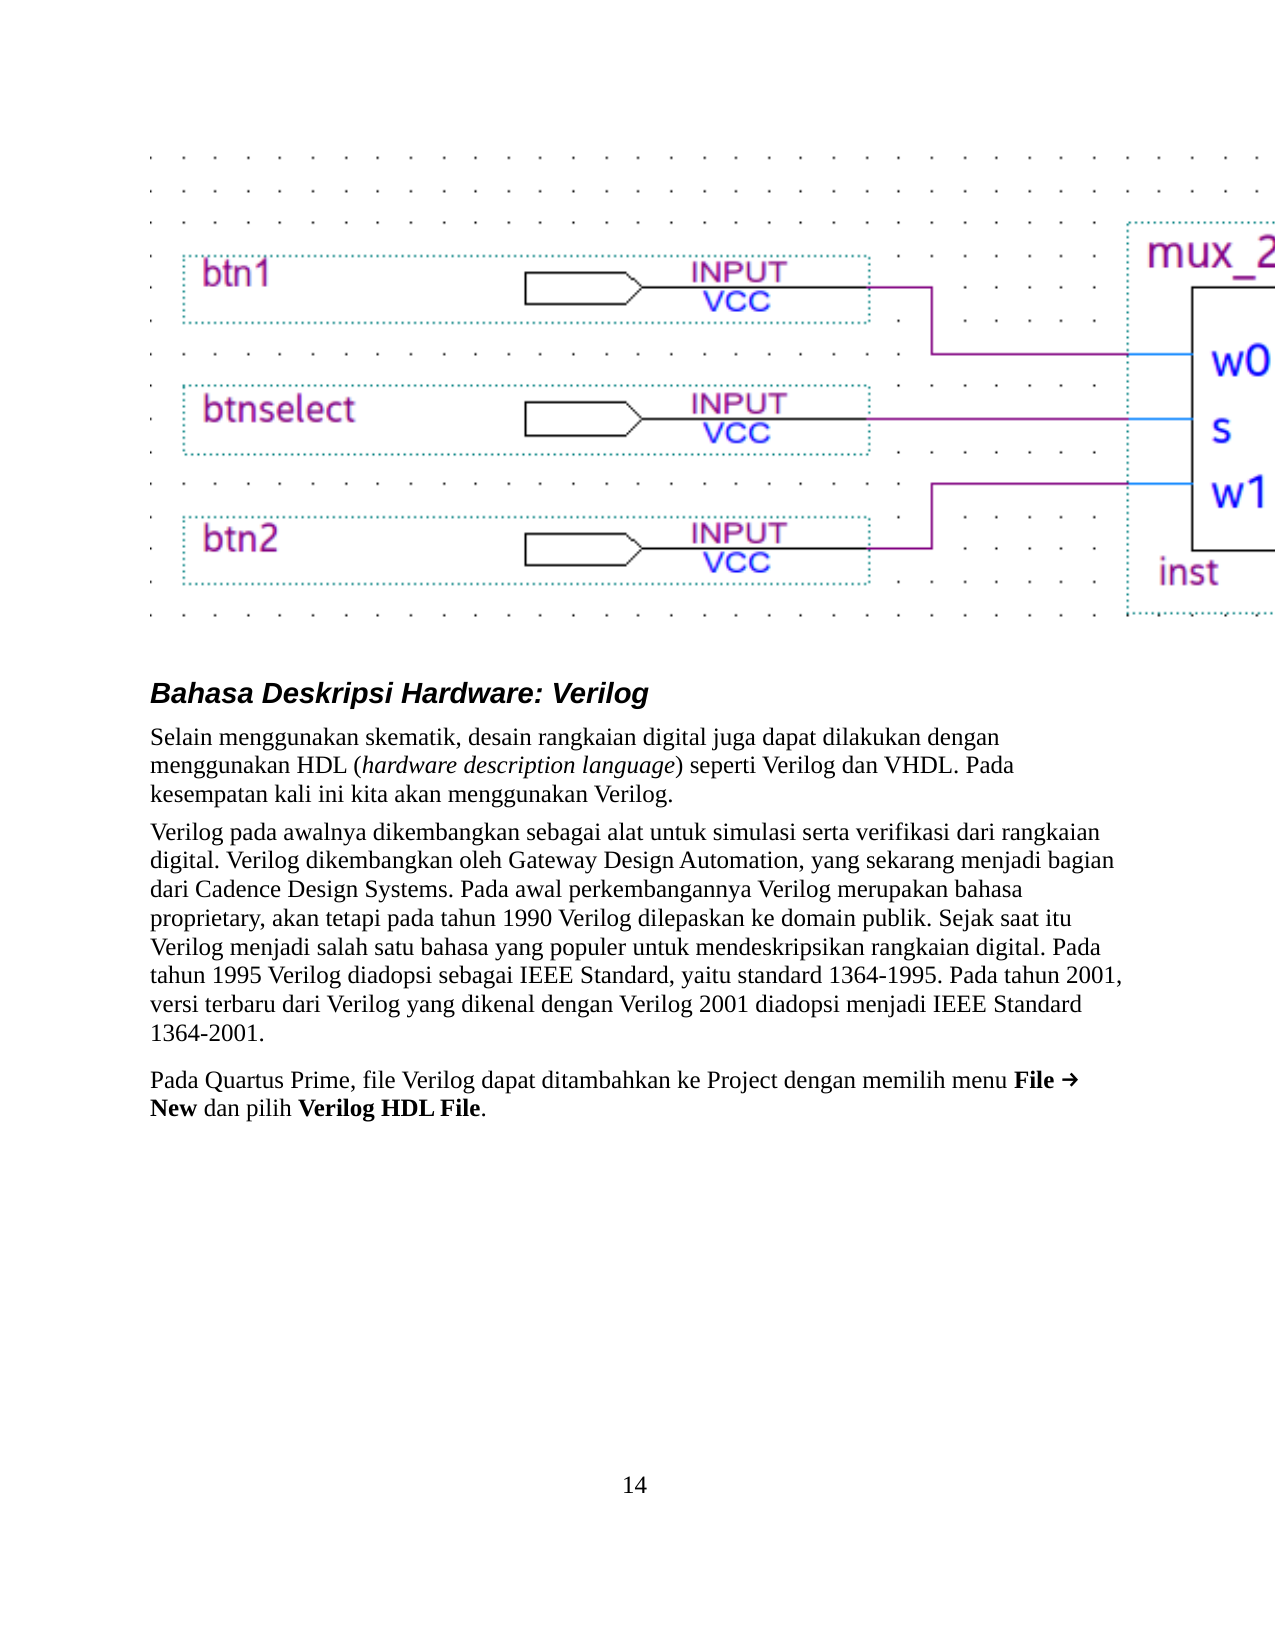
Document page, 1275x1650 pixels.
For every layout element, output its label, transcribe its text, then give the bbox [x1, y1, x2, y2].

text Pada Quartus Prime, file Verilog dapat ditambahkan ke Project dengan memilih menu File New dan pilih Verilog HDL File. [150, 1065, 1125, 1122]
text Verilog pada awalnya dikembangkan sebagai alat untuk simulasi serta verifikasi dari rangkaian digital. Verilog dikembangkan oleh Gateway Design Automation, yang sekarang menjadi bagian dari Cadence Design Systems. Pada awal perkembangannya Verilog merupakan bahasa proprietary, akan tetapi pada tahun 1990 Verilog dilepaskan ke domain publik. Sejak saat itu Verilog menjadi salah satu bahasa yang populer untuk mendeskripsikan rangkaian digital. Pada tahun 1995 Verilog diadopsi sebagai IEEE Standard, yaitu standard 1364-1995. Pada tahun 2001, versi terbaru dari Verilog yang dikenal dengan Verilog 2001 diadopsi menjadi IEEE Standard 1364-2001. [150, 817, 1125, 1047]
subtitle Bahasa Deskripsi Hardware: Verilog [150, 676, 1125, 709]
text Selain menggunakan skematik, desain rangkaian digital juga dapat dilakukan dengan menggunakan HDL (hardware description language) seperti Verilog dan VHDL. Pada kesempatan kali ini kita akan menggunakan Verilog. [150, 722, 1125, 808]
picture [150, 150, 1275, 642]
